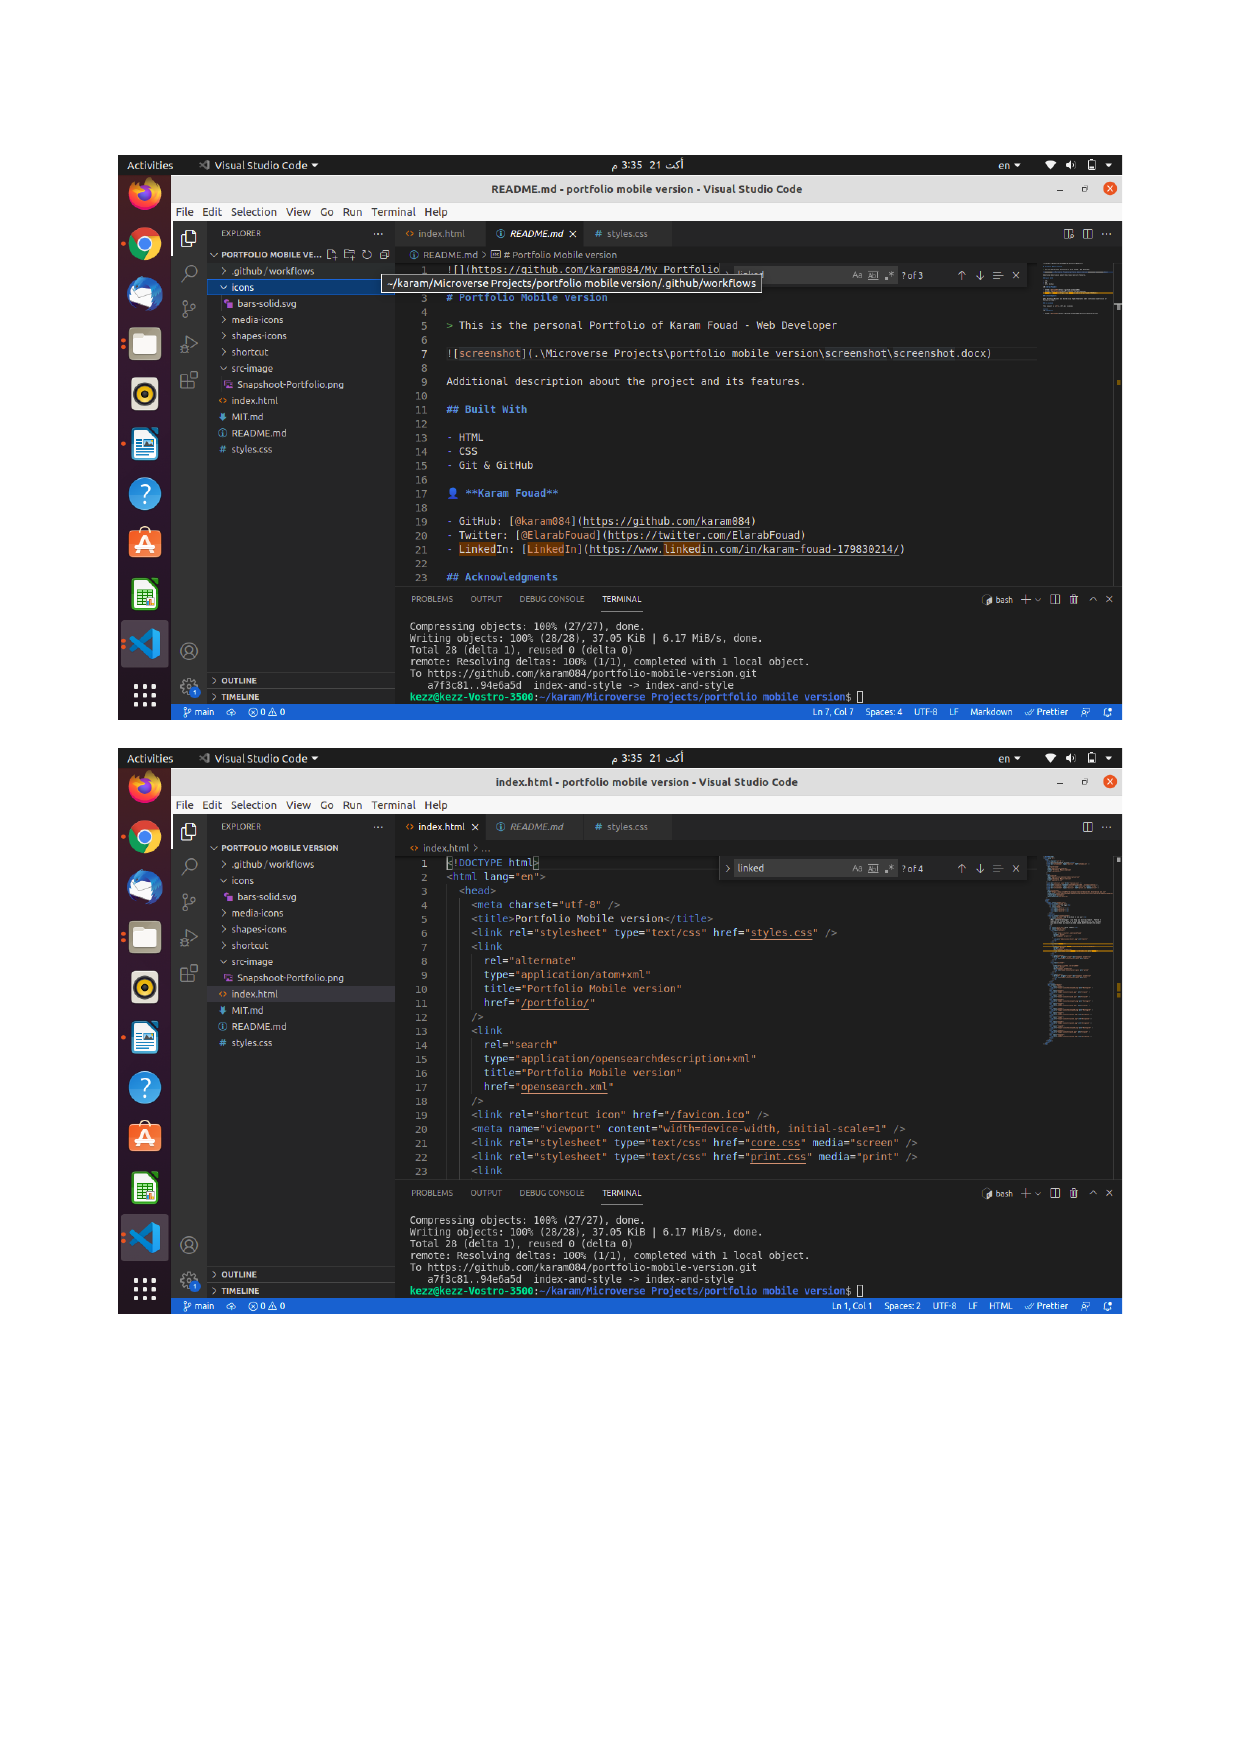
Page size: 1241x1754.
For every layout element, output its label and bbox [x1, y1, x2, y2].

picture [118, 155, 1123, 720]
picture [118, 748, 1123, 1314]
